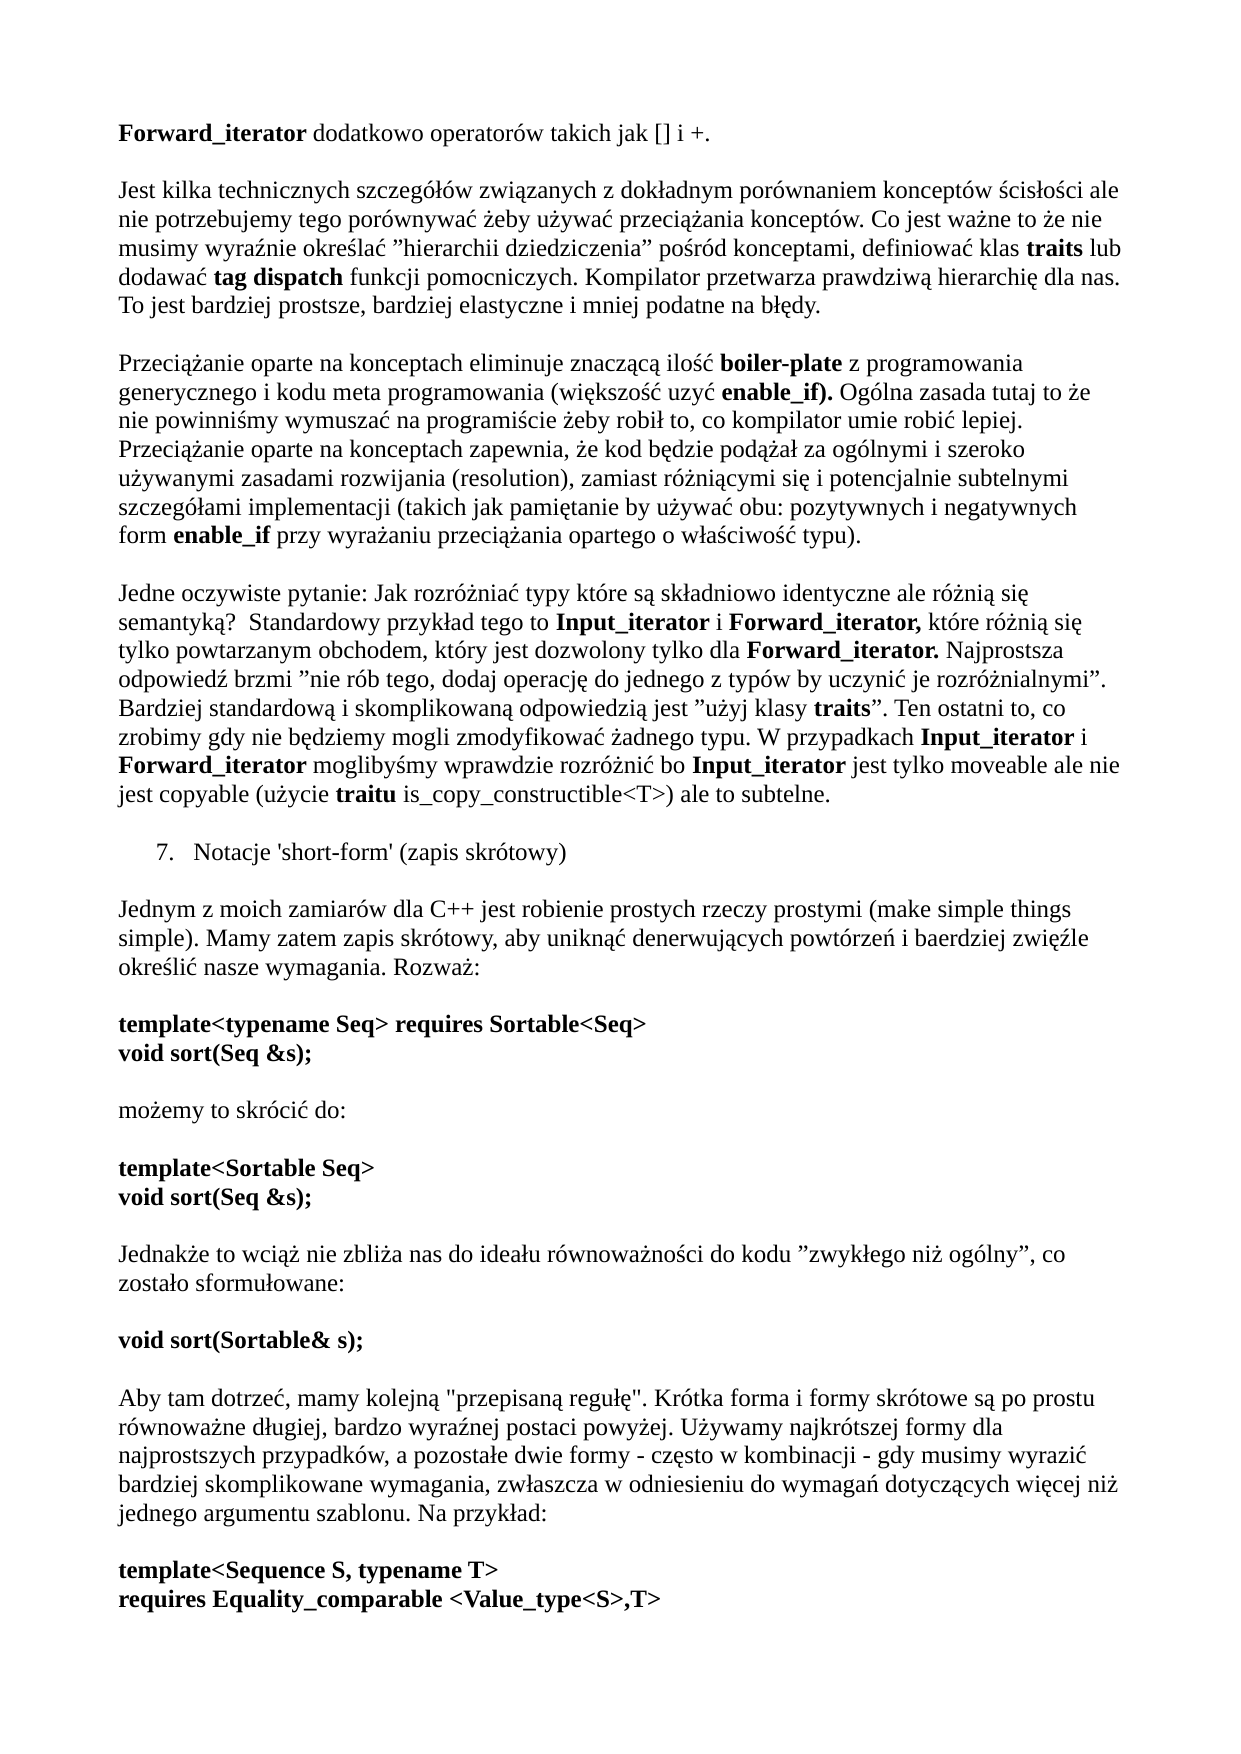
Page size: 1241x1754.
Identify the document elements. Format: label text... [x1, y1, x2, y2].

text Jednakże to wciąż nie zbliża nas do ideału równoważności do kodu ”zwykłego niż ogólny”, co zostało sformułowane: [118, 1239, 1122, 1297]
list Notacje 'short-form' (zapis skrótowy) [156, 837, 1122, 866]
text void sort(Seq &s); [118, 1038, 1122, 1067]
text template<Sortable Seq> [118, 1153, 1122, 1182]
text Przeciążanie oparte na konceptach eliminuje znaczącą ilość boiler-plate z programowania generycznego i kodu meta programowania (większość uzyć enable_if). Ogólna zasada tutaj to że nie powinniśmy wymuszać na programiście żeby robił to, co kompilator umie robić lepiej. Przeciążanie oparte na konceptach zapewnia, że kod będzie podążał za ogólnymi i szeroko używanymi zasadami rozwijania (resolution), zamiast różniącymi się i potencjalnie subtelnymi szczegółami implementacji (takich jak pamiętanie by używać obu: pozytywnych i negatywnych form enable_if przy wyrażaniu przeciążania opartego o właściwość typu). [118, 348, 1122, 549]
text Jest kilka technicznych szczegółów związanych z dokładnym porównaniem konceptów ścisłości ale nie potrzebujemy tego porównywać żeby używać przeciążania konceptów. Co jest ważne to że nie musimy wyraźnie określać ”hierarchii dziedziczenia” pośród konceptami, definiować klas traits lub dodawać tag dispatch funkcji pomocniczych. Kompilator przetwarza prawdziwą hierarchię dla nas. To jest bardziej prostsze, bardziej elastyczne i mniej podatne na błędy. [118, 176, 1122, 319]
text Forward_iterator dodatkowo operatorów takich jak [] i +. [118, 118, 1122, 147]
text Jedne oczywiste pytanie: Jak rozróżniać typy które są składniowo identyczne ale różnią się semantyką? Standardowy przykład tego to Input_iterator i Forward_iterator, które różnią się tylko powtarzanym obchodem, który jest dozwolony tylko dla Forward_iterator. Najprostsza odpowiedź brzmi ”nie rób tego, dodaj operację do jednego z typów by uczynić je rozróżnialnymi”. Bardziej standardową i skomplikowaną odpowiedzią jest ”użyj klasy traits”. Ten ostatni to, co zrobimy gdy nie będziemy mogli zmodyfikować żadnego typu. W przypadkach Input_iterator i Forward_iterator moglibyśmy wprawdzie rozróżnić bo Input_iterator jest tylko moveable ale nie jest copyable (użycie traitu is_copy_constructible<T>) ale to subtelne. [118, 578, 1122, 808]
text Jednym z moich zamiarów dla C++ jest robienie prostych rzeczy prostymi (make simple things simple). Mamy zatem zapis skrótowy, aby uniknąć denerwujących powtórzeń i baerdziej zwięźle określić nasze wymagania. Rozważ: [118, 894, 1122, 981]
text void sort(Seq &s); [118, 1182, 1122, 1211]
text void sort(Sortable& s); [118, 1326, 1122, 1354]
text template<Sequence S, typename T> [118, 1556, 1122, 1584]
text template<typename Seq> requires Sortable<Seq> [118, 1009, 1122, 1038]
text Aby tam dotrzeć, mamy kolejną "przepisaną regułę". Krótka forma i formy skrótowe są po prostu równoważne długiej, bardzo wyraźnej postaci powyżej. Używamy najkrótszej formy dla najprostszych przypadków, a pozostałe dwie formy - często w kombinacji - gdy musimy wyrazić bardziej skomplikowane wymagania, zwłaszcza w odniesieniu do wymagań dotyczących więcej niż jednego argumentu szablonu. Na przykład: [118, 1383, 1122, 1527]
text możemy to skrócić do: [118, 1096, 1122, 1124]
text requires Equality_comparable <Value_type<S>,T> [118, 1584, 1122, 1613]
